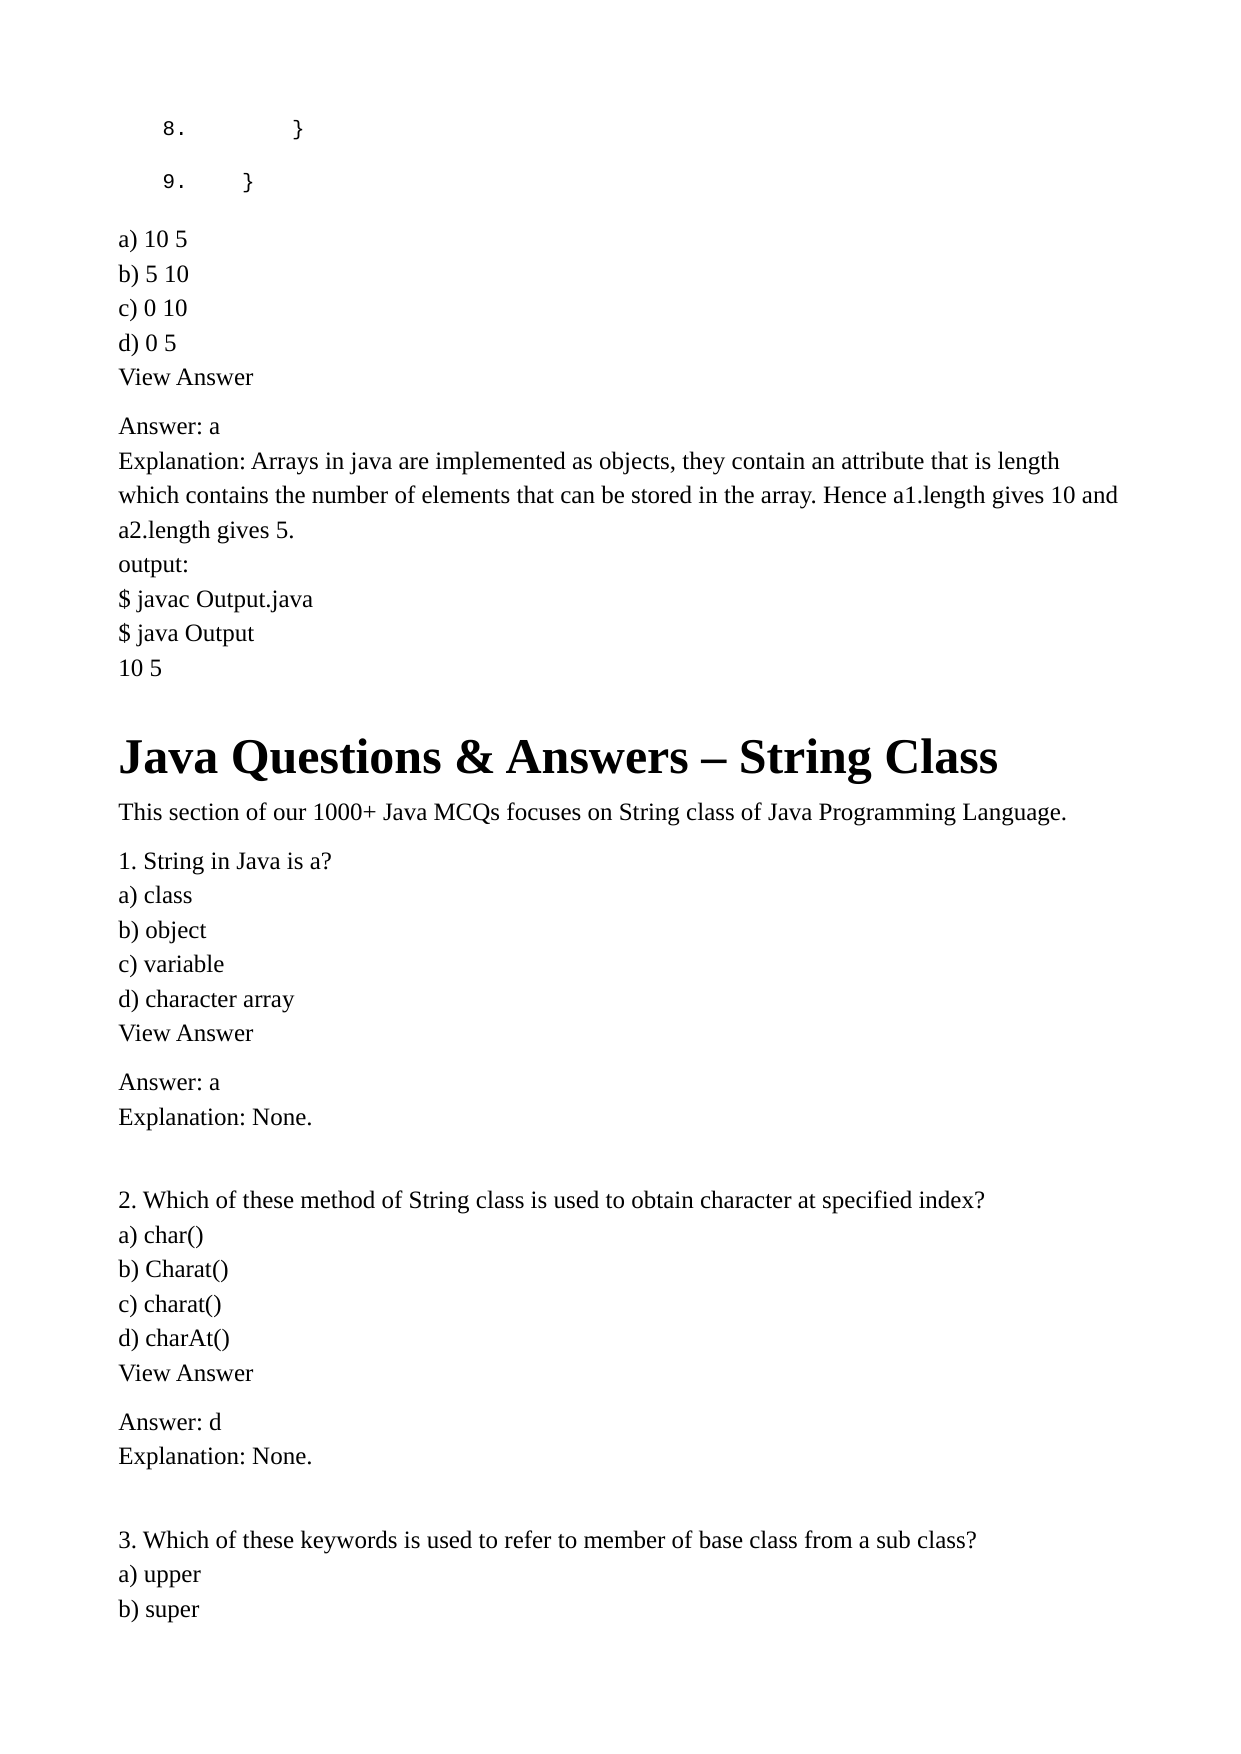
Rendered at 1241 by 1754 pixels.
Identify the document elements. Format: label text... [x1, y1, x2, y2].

text a) 10 5 b) 5 10 c) 0 10 d) 0 5 View Answer [118, 224, 1122, 391]
text 1. String in Java is a? a) class b) object c) variable d) character array View Answer [118, 846, 1122, 1047]
subtitle Java Questions & Answers – String Class [118, 727, 1122, 784]
text 3. Which of these keywords is used to refer to member of base class from a sub class? a) upper b) super [118, 1525, 1122, 1622]
list } [162, 118, 1122, 142]
text Answer: d Explanation: None. [118, 1407, 1122, 1504]
text This section of our 1000+ Java MCQs focuses on String class of Java Programming Language. [118, 797, 1122, 826]
text 2. Which of these method of String class is used to obtain character at specified index? a) char() b) Charat() c) charat() d) charAt() View Answer [118, 1185, 1122, 1386]
text Answer: a Explanation: Arrays in java are implemented as objects, they contain an attribute that is length which contains the number of elements that can be stored in the array. Hence a1.length gives 10 and a2.length gives 5. output: $ javac Output.java $ java Output 10 5 [118, 411, 1122, 681]
text Answer: a Explanation: None. [118, 1067, 1122, 1165]
list } [162, 171, 1122, 195]
